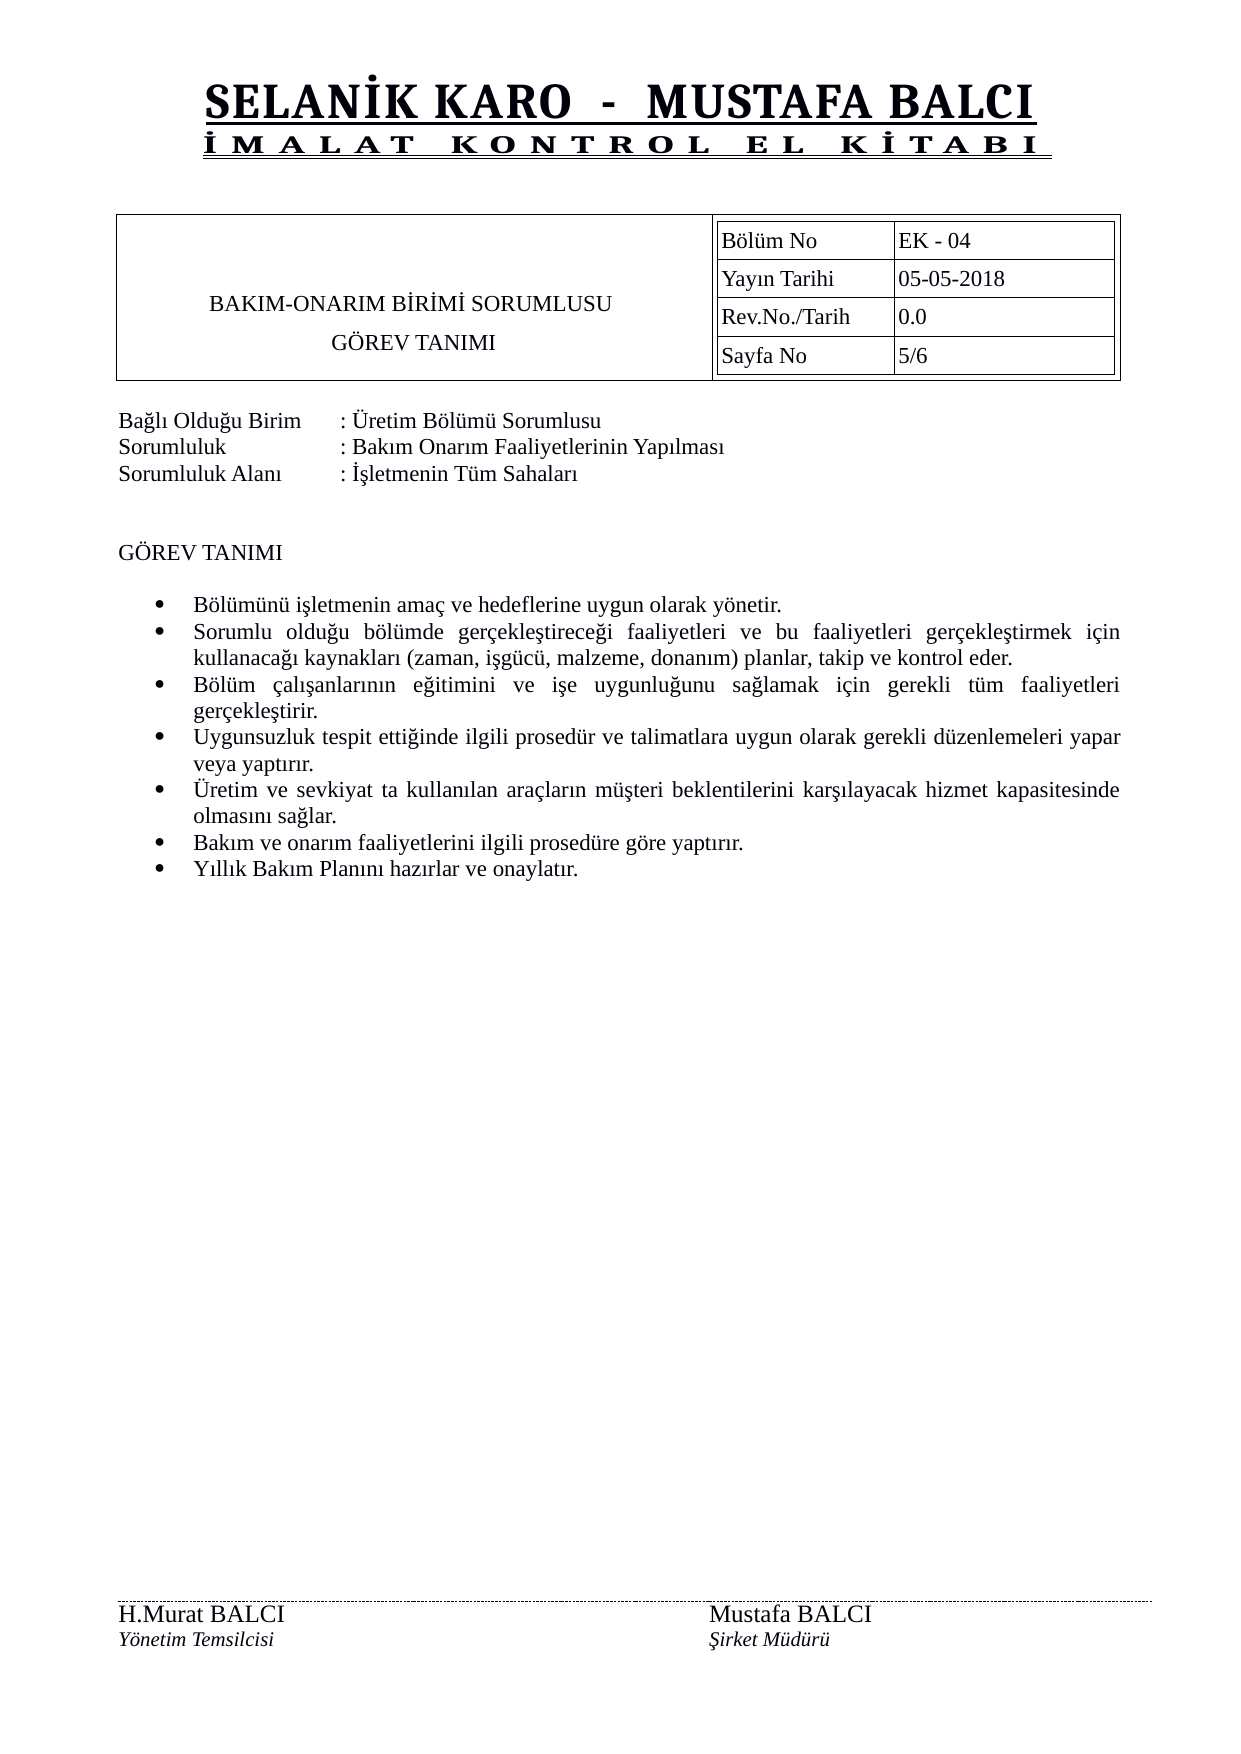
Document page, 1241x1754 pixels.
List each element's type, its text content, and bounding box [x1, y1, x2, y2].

table_cell Sayfa No [718, 337, 894, 374]
list Bölümünü işletmenin amaç ve hedeflerine uygun olarak yönetir. [156, 592, 1122, 618]
text Sorumluluk Alanı : İşletmenin Tüm Sahaları [118, 460, 1122, 486]
table_cell 5/6 [895, 337, 1114, 374]
table_cell Yayın Tarihi [718, 260, 894, 297]
table_cell 0.0 [895, 298, 1114, 336]
list Bölüm çalışanlarının eğitimini ve işe uygunluğunu sağlamak için gerekli tüm faaliyetleri gerçekleştirir. [156, 671, 1122, 723]
list Üretim ve sevkiyat ta kullanılan araçların müşteri beklentilerini karşılayacak hizmet kapasitesinde olmasını sağlar. [156, 776, 1122, 829]
list Yıllık Bakım Planını hazırlar ve onaylatır. [156, 855, 1122, 881]
table_header Bölüm No [718, 222, 894, 259]
text Bağlı Olduğu Birim : Üretim Bölümü Sorumlusu [118, 407, 1122, 433]
table_header EK - 04 [895, 222, 1114, 259]
list Uygunsuzluk tespit ettiğinde ilgili prosedür ve talimatlara uygun olarak gerekli düzenlemeleri yapar veya yaptırır. [156, 723, 1122, 776]
table_header BAKIM-ONARIM BİRİMİ SORUMLUSU GÖREV TANIMI [117, 215, 712, 380]
table_cell 05-05-2018 [895, 260, 1114, 297]
text GÖREV TANIMI [118, 539, 1122, 565]
list Sorumlu olduğu bölümde gerçekleştireceği faaliyetleri ve bu faaliyetleri gerçekleştirmek için kullanacağı kaynakları (zaman, işgücü, malzeme, donanım) planlar, takip ve kontrol eder. [156, 618, 1122, 671]
table_cell Rev.No./Tarih [718, 298, 894, 336]
list Bakım ve onarım faaliyetlerini ilgili prosedüre göre yaptırır. [156, 829, 1122, 855]
table_header [713, 215, 1120, 380]
text Sorumluluk : Bakım Onarım Faaliyetlerinin Yapılması [118, 433, 1122, 460]
